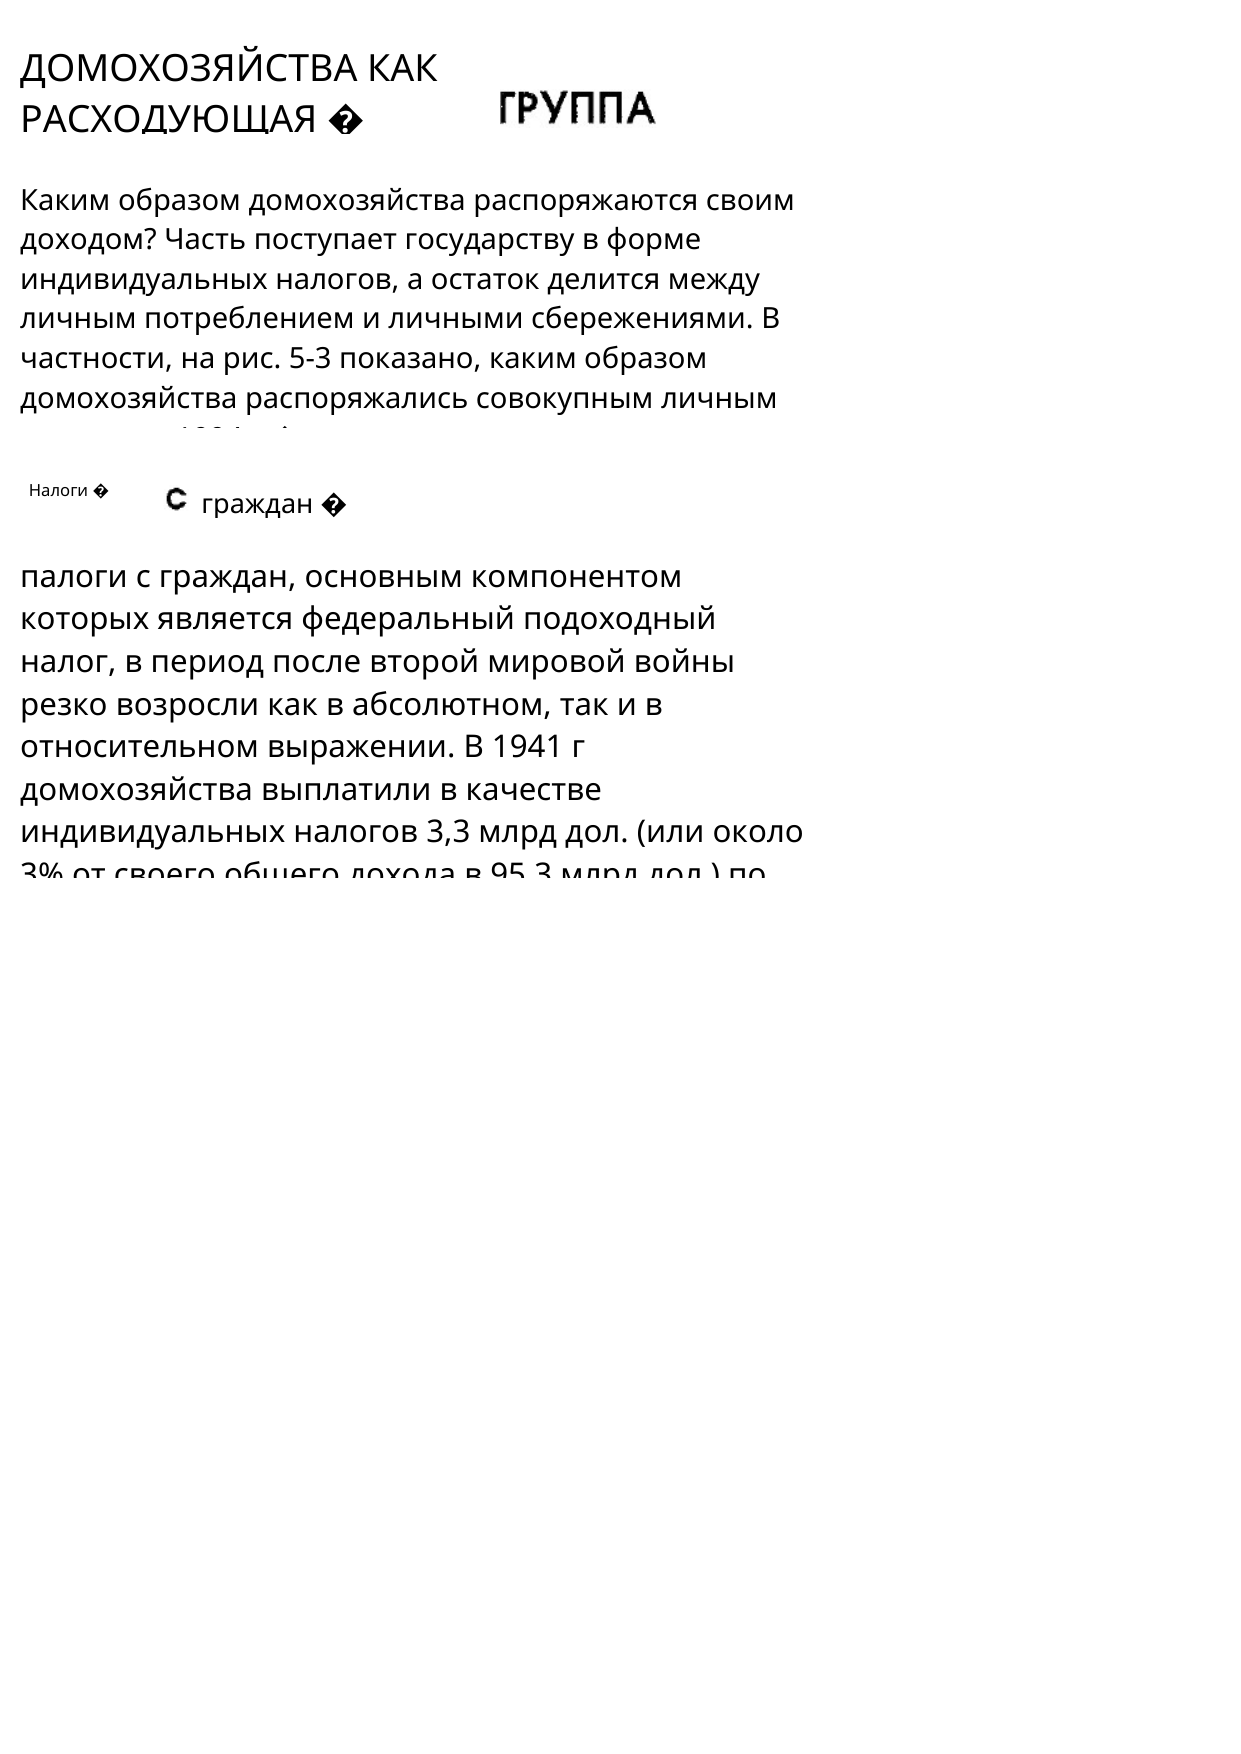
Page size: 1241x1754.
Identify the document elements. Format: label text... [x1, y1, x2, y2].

text палоги с граждан, основным компонентом которых является федеральный подоходный налог, в период после второй мировой войны резко возросли как в абсолютном, так и в относительном выражении. В 1941 г домохозяйства выплатили в качестве индивидуальных налогов 3,3 млрд дол. (или около 3% от своего общего дохода в 95,3 млрд дол.) по сравнению с 743 млрд дол. (или 13% от совокупного дохода в 5574 млрд дол.) в 1994 г. � [20, 554, 809, 877]
text ДОМОХОЗЯЙСТВА КАК РАСХОДУЮЩАЯ � [20, 41, 479, 134]
text Каким образом домохозяйства распоряжаются своим доходом? Часть поступает государству в форме индивидуальных налогов, а остаток делится между личным потреблением и личными сбережениями. В частности, на рис. 5-3 показано, каким образом домохозяйства распоряжались совокупным личным доходом в 1994 г � [20, 179, 809, 427]
text граждан � [201, 485, 357, 517]
text Налоги � [29, 479, 149, 501]
picture [163, 485, 189, 512]
picture [500, 88, 657, 128]
